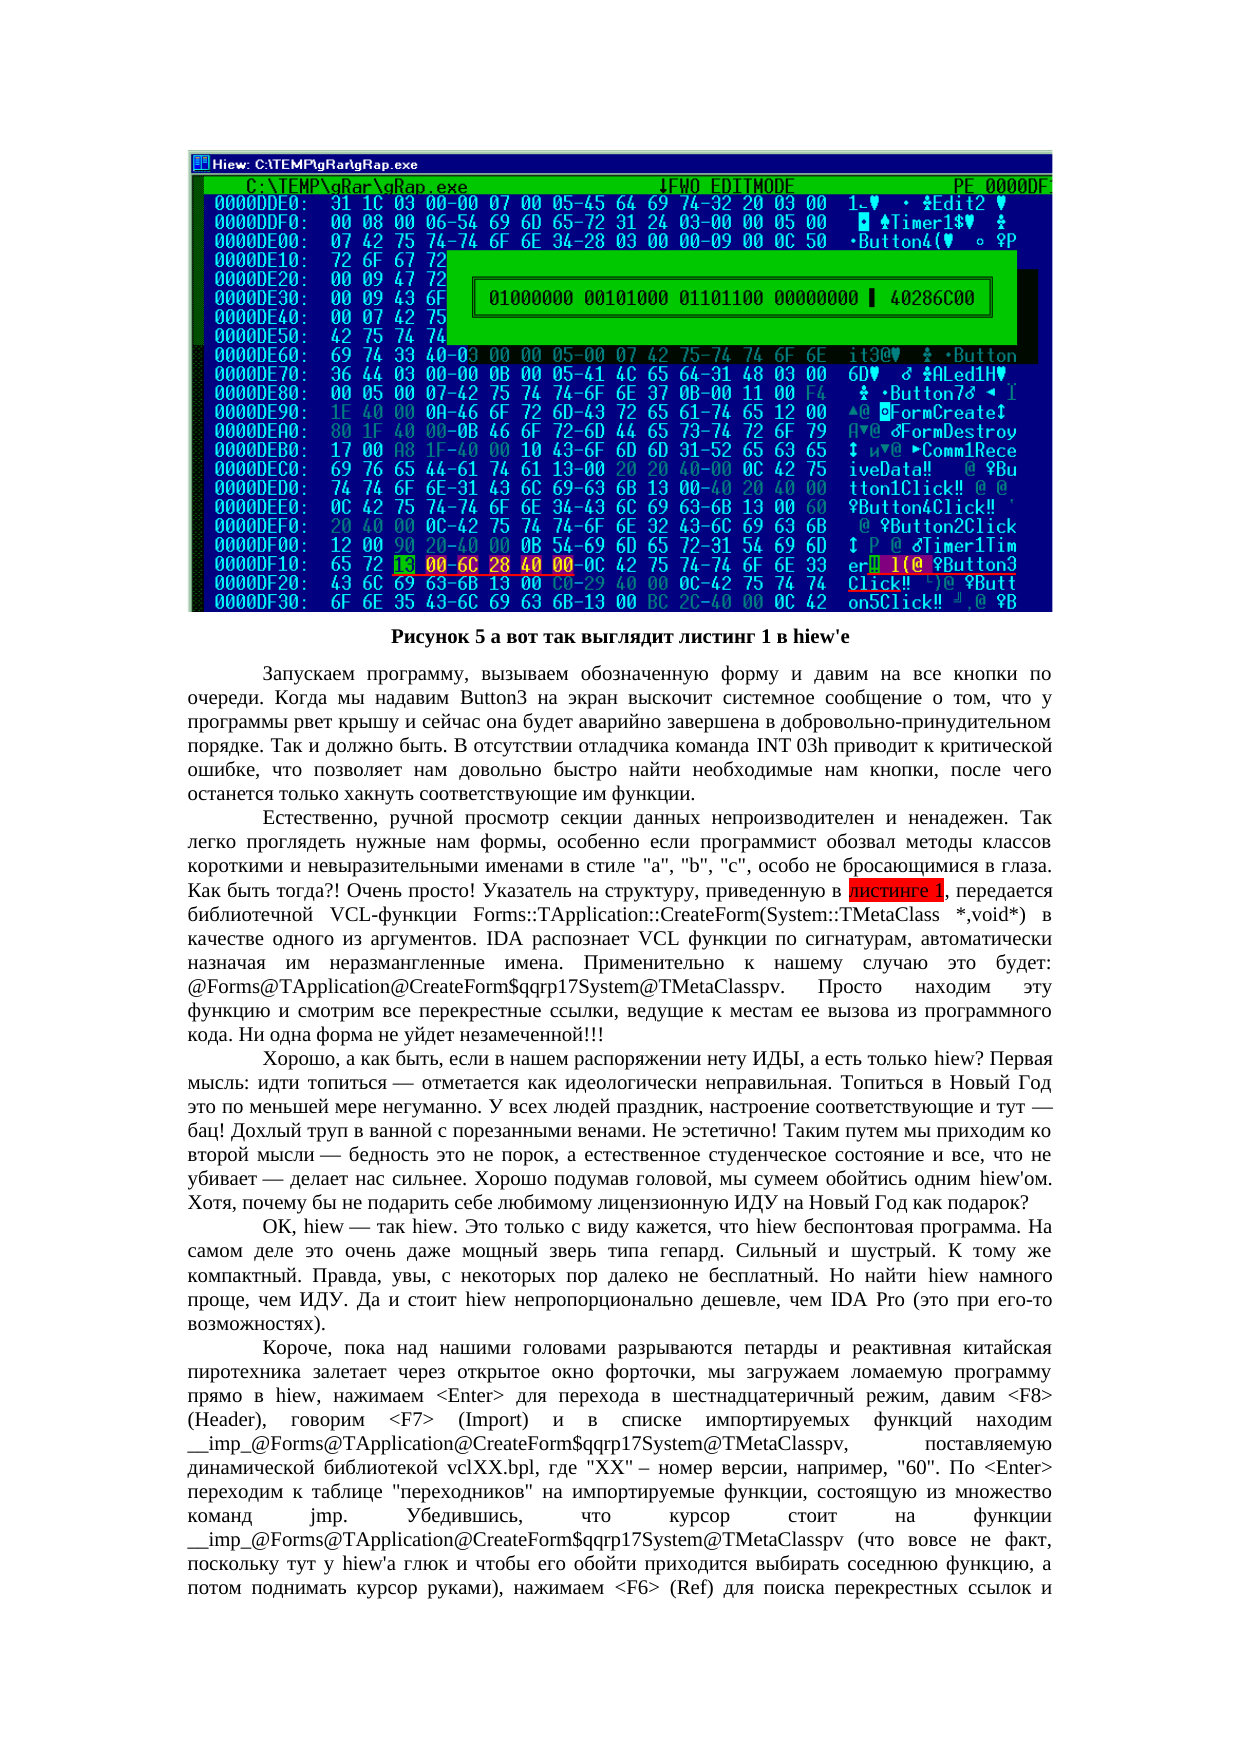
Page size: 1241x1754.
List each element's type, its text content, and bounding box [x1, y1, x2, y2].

text Короче, пока над нашими головами разрываются петарды и реактивная китайская пиротехника залетает через открытое окно форточки, мы загружаем ломаемую программу прямо в hiew, нажимаем <Enter> для перехода в шестнадцатеричный режим, давим <F8> (Header), говорим <F7> (Import) и в списке импортируемых функций находим __imp_@Forms@TApplication@CreateForm$qqrp17System@TMetaClasspv, поставляемую динамической библиотекой vclXX.bpl, где "XX" – номер версии, например, "60". По <Enter> переходим к таблице "переходников" на импортируемые функции, состоящую из множество команд jmp. Убедившись, что курсор стоит на функции __imp_@Forms@TApplication@CreateForm$qqrp17System@TMetaClasspv (что вовсе не факт, поскольку тут у hiew'а глюк и чтобы его обойти приходится выбирать соседнюю функцию, а потом поднимать курсор руками), нажимаем <F6> (Ref) для поиска перекрестных ссылок и [187, 1335, 1053, 1599]
text Рисунок 5 а вот так выглядит листинг 1 в hiew'e [187, 624, 1053, 648]
text Естественно, ручной просмотр секции данных непроизводителен и ненадежен. Так легко проглядеть нужные нам формы, особенно если программист обозвал методы классов короткими и невыразительными именами в стиле "a", "b", "c", особо не бросающимися в глаза. Как быть тогда?! Очень просто! Указатель на структуру, приведенную в листинге 1, передается библиотечной VCL-функции Forms::TApplication::CreateForm(System::TMetaClass *,void*) в качестве одного из аргументов. IDA распознает VCL функции по сигнатурам, автоматически назначая им неразмангленные имена. Применительно к нашему случаю это будет: @Forms@TApplication@CreateForm$qqrp17System@TMetaClasspv. Просто находим эту функцию и смотрим все перекрестные ссылки, ведущие к местам ее вызова из программного кода. Ни одна форма не уйдет незамеченной!!! [187, 805, 1053, 1046]
text Хорошо, а как быть, если в нашем распоряжении нету ИДЫ, а есть только hiew? Первая мысль: идти топиться — отметается как идеологически неправильная. Топиться в Новый Год это по меньшей мере негуманно. У всех людей праздник, настроение соответствующие и тут — бац! Дохлый труп в ванной с порезанными венами. Не эстетично! Таким путем мы приходим ко второй мысли — бедность это не порок, а естественное студенческое состояние и все, что не убивает — делает нас сильнее. Хорошо подумав головой, мы сумеем обойтись одним hiew'ом. Хотя, почему бы не подарить себе любимому лицензионную ИДУ на Новый Год как подарок? [187, 1046, 1053, 1214]
text ОК, hiew — так hiew. Это только с виду кажется, что hiew беспонтовая программа. На самом деле это очень даже мощный зверь типа гепард. Сильный и шустрый. К тому же компактный. Правда, увы, с некоторых пор далеко не бесплатный. Но найти hiew намного проще, чем ИДУ. Да и стоит hiew непропорционально дешевле, чем IDA Pro (это при его-то возможностях). [187, 1214, 1053, 1335]
text Запускаем программу, вызываем обозначенную форму и давим на все кнопки по очереди. Когда мы надавим Button3 на экран выскочит системное сообщение о том, что у программы рвет крышу и сейчас она будет аварийно завершена в добровольно-принудительном порядке. Так и должно быть. В отсутствии отладчика команда INT 03h приводит к критической ошибке, что позволяет нам довольно быстро найти необходимые нам кнопки, после чего останется только хакнуть соответствующие им функции. [187, 661, 1053, 805]
picture [187, 150, 1053, 612]
